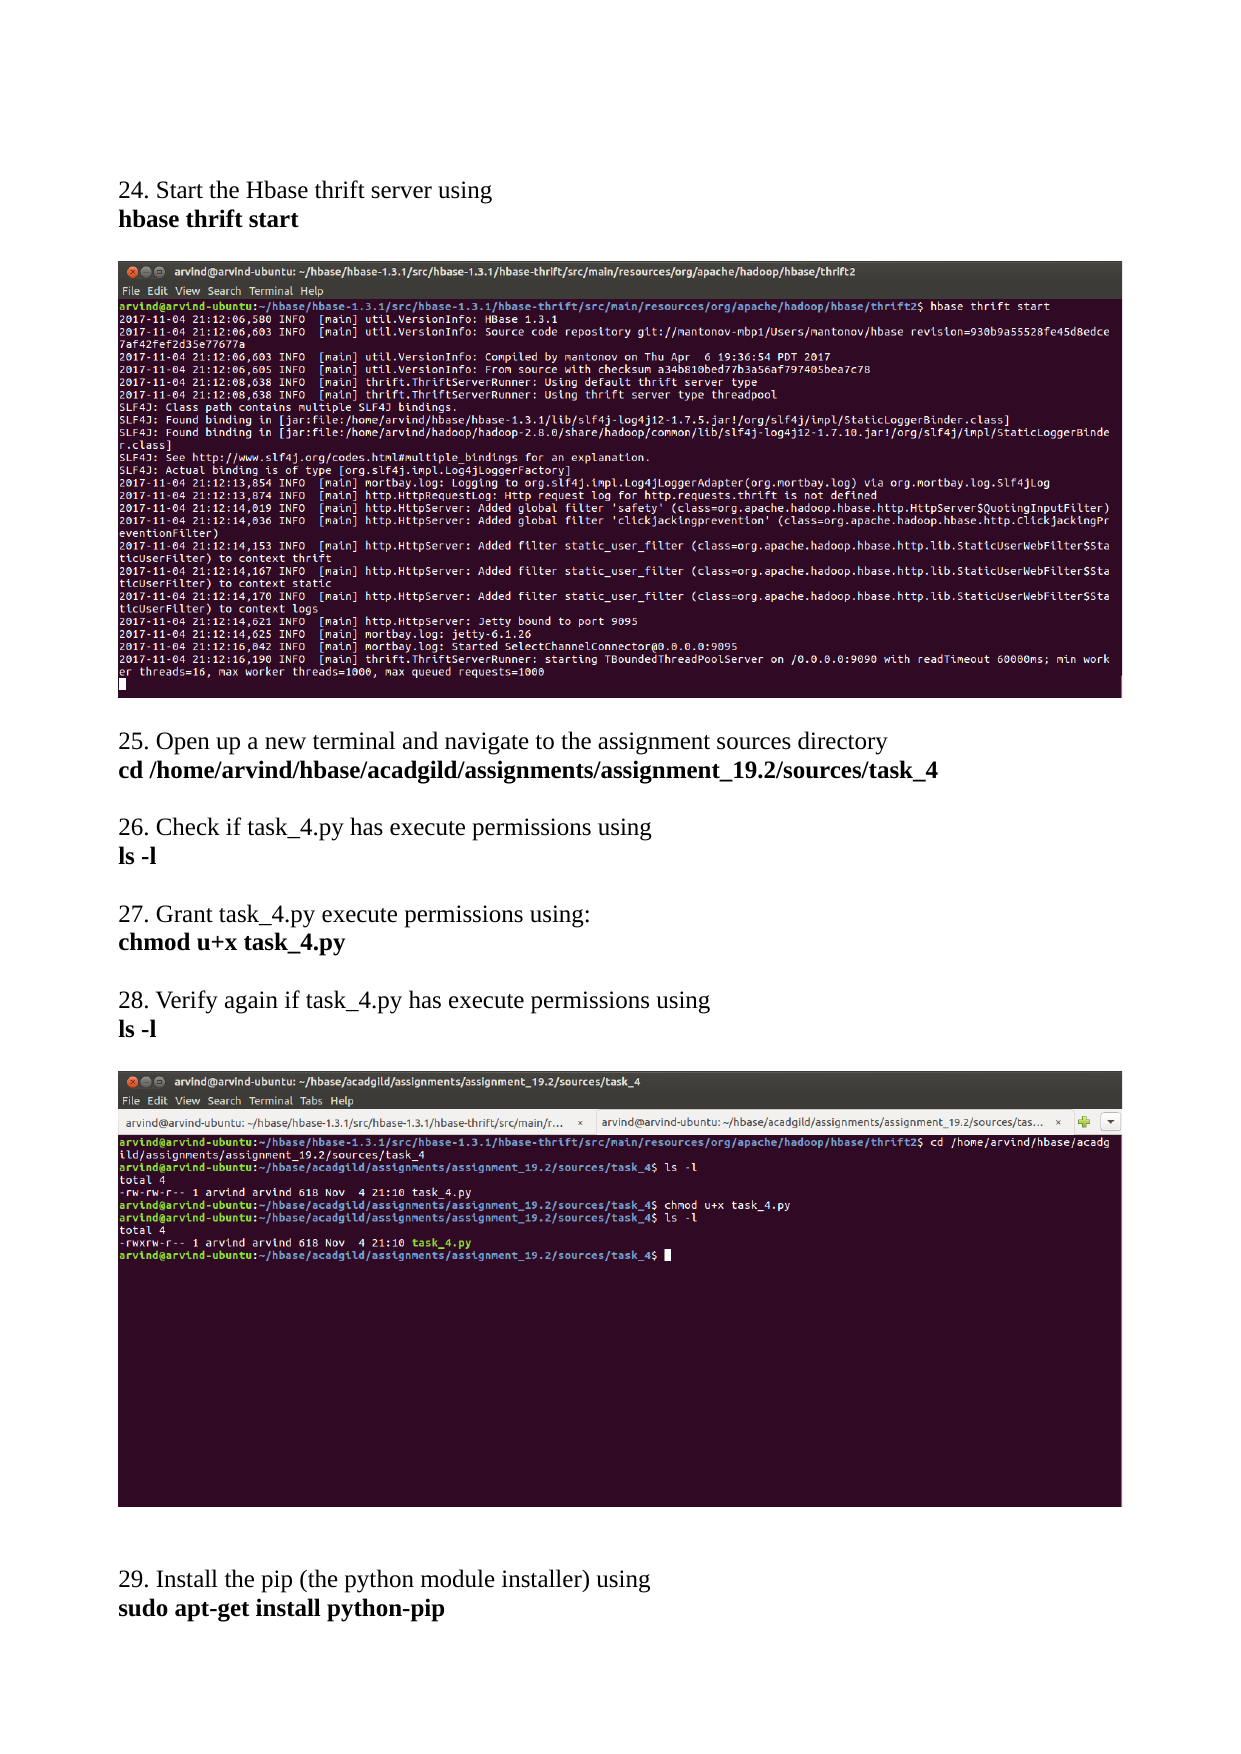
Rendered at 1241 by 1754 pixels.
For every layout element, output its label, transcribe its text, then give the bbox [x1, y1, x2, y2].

text 25. Open up a new terminal and navigate to the assignment sources directory [118, 726, 1122, 755]
text hbase thrift start [118, 204, 1122, 233]
text ls -l [118, 1014, 1122, 1042]
text chmod u+x task_4.py [118, 927, 1122, 956]
text 28. Verify again if task_4.py has execute permissions using [118, 985, 1122, 1014]
text cd /home/arvind/hbase/acadgild/assignments/assignment_19.2/sources/task_4 [118, 755, 1122, 784]
text ls -l [118, 841, 1122, 870]
text 27. Grant task_4.py execute permissions using: [118, 899, 1122, 927]
text 24. Start the Hbase thrift server using [118, 176, 1122, 204]
text 29. Install the pip (the python module installer) using [118, 1564, 1122, 1593]
text sudo apt-get install python-pip [118, 1593, 1122, 1622]
text 26. Check if task_4.py has execute permissions using [118, 812, 1122, 841]
